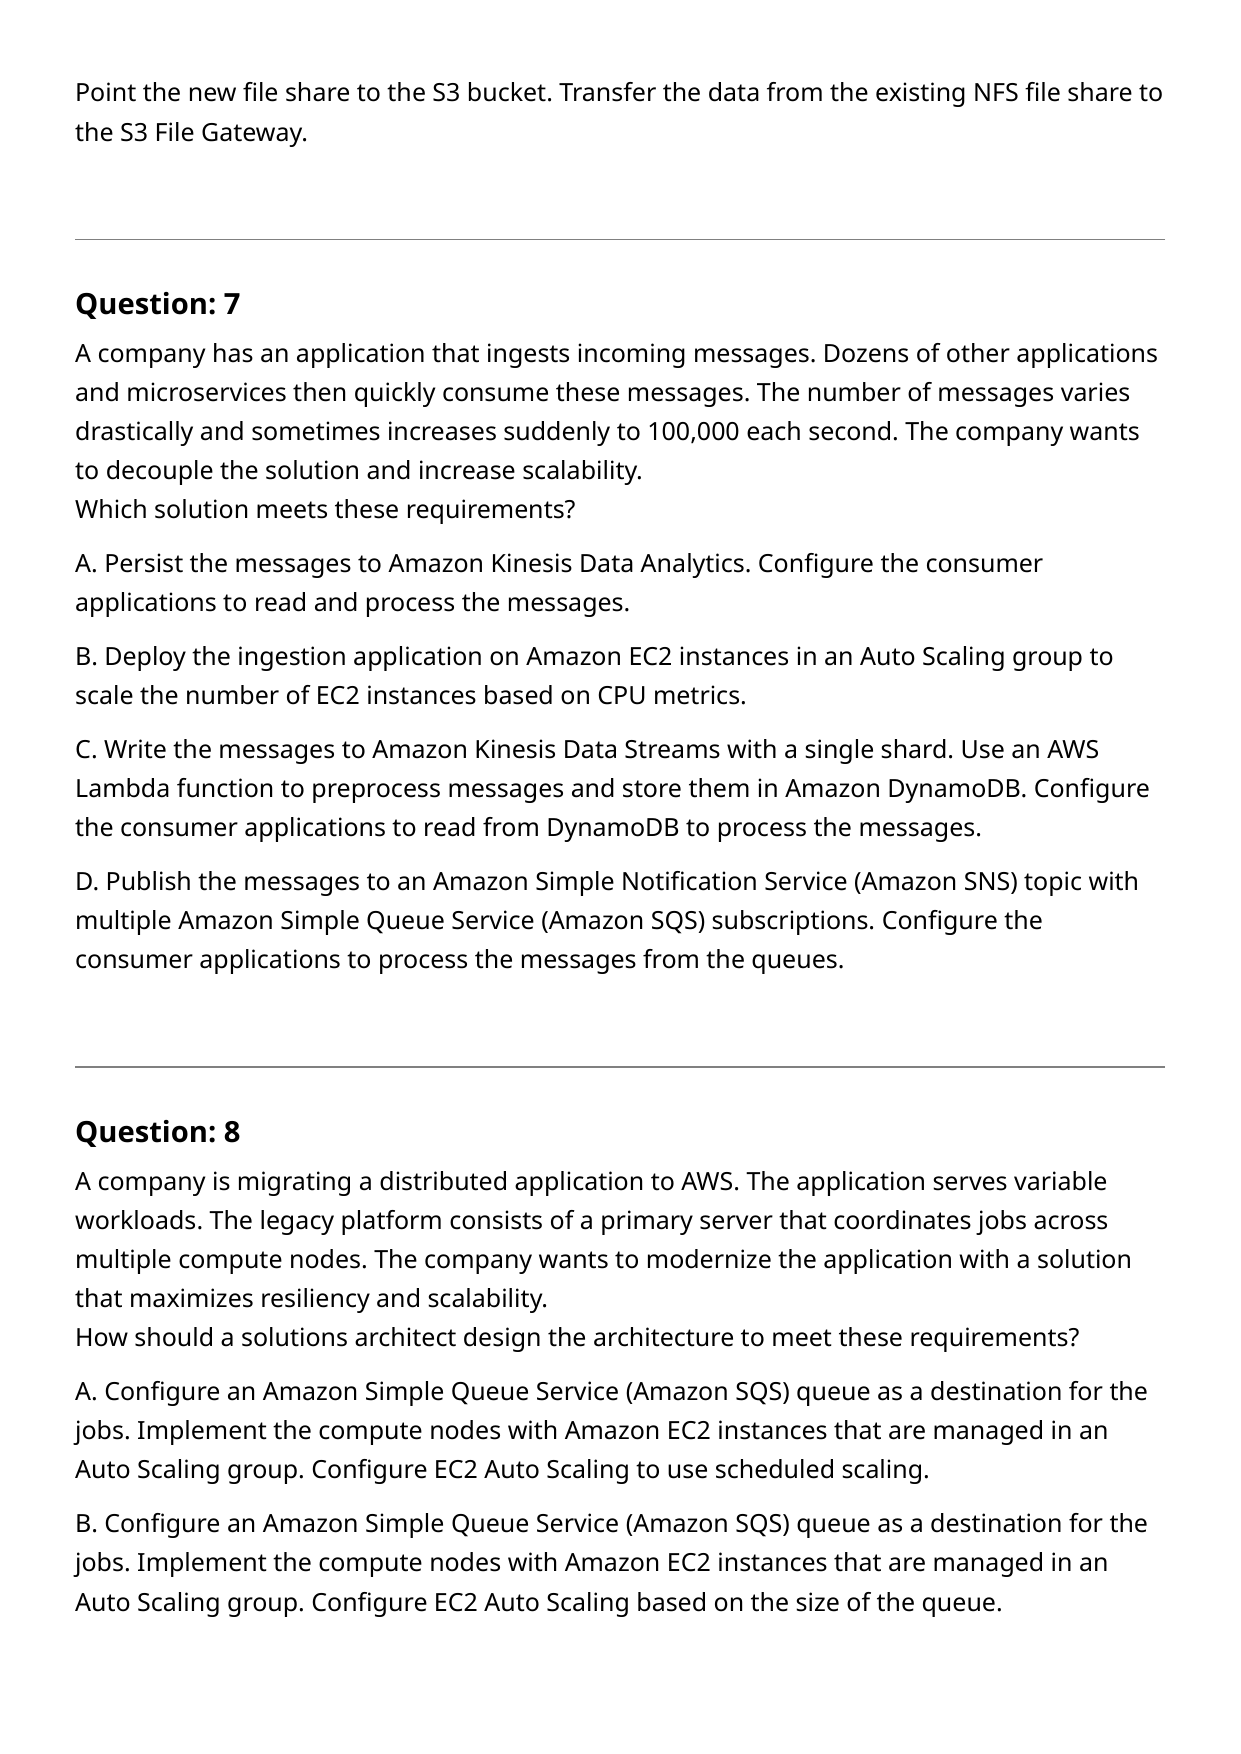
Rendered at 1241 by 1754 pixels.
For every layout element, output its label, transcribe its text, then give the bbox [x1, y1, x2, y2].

subtitle Question: 8 [75, 1111, 1165, 1151]
text B. Configure an Amazon Simple Queue Service (Amazon SQS) queue as a destination for the jobs. Implement the compute nodes with Amazon EC2 instances that are managed in an Auto Scaling group. Configure EC2 Auto Scaling based on the size of the queue. [75, 1506, 1165, 1618]
text Point the new file share to the S3 bucket. Transfer the data from the existing NFS file share to the S3 File Gateway. [75, 75, 1165, 148]
subtitle Question: 7 [75, 283, 1165, 323]
text A company has an application that ingests incoming messages. Dozens of other applications and microservices then quickly consume these messages. The number of messages varies drastically and sometimes increases suddenly to 100,000 each second. The company wants to decouple the solution and increase scalability. Which solution meets these requirements? [75, 335, 1165, 526]
text B. Deploy the ingestion application on Amazon EC2 instances in an Auto Scaling group to scale the number of EC2 instances based on CPU metrics. [75, 639, 1165, 712]
text A. Persist the messages to Amazon Kinesis Data Analytics. Configure the consumer applications to read and process the messages. [75, 546, 1165, 619]
text C. Write the messages to Amazon Kinesis Data Streams with a single shard. Use an AWS Lambda function to preprocess messages and store them in Amazon DynamoDB. Configure the consumer applications to read from DynamoDB to process the messages. [75, 732, 1165, 844]
text A. Configure an Amazon Simple Queue Service (Amazon SQS) queue as a destination for the jobs. Implement the compute nodes with Amazon EC2 instances that are managed in an Auto Scaling group. Configure EC2 Auto Scaling to use scheduled scaling. [75, 1374, 1165, 1486]
text D. Publish the messages to an Amazon Simple Notification Service (Amazon SNS) topic with multiple Amazon Simple Queue Service (Amazon SQS) subscriptions. Configure the consumer applications to process the messages from the queues. [75, 864, 1165, 976]
text A company is migrating a distributed application to AWS. The application serves variable workloads. The legacy platform consists of a primary server that coordinates jobs across multiple compute nodes. The company wants to modernize the application with a solution that maximizes resiliency and scalability. How should a solutions architect design the architecture to meet these requirements? [75, 1163, 1165, 1354]
